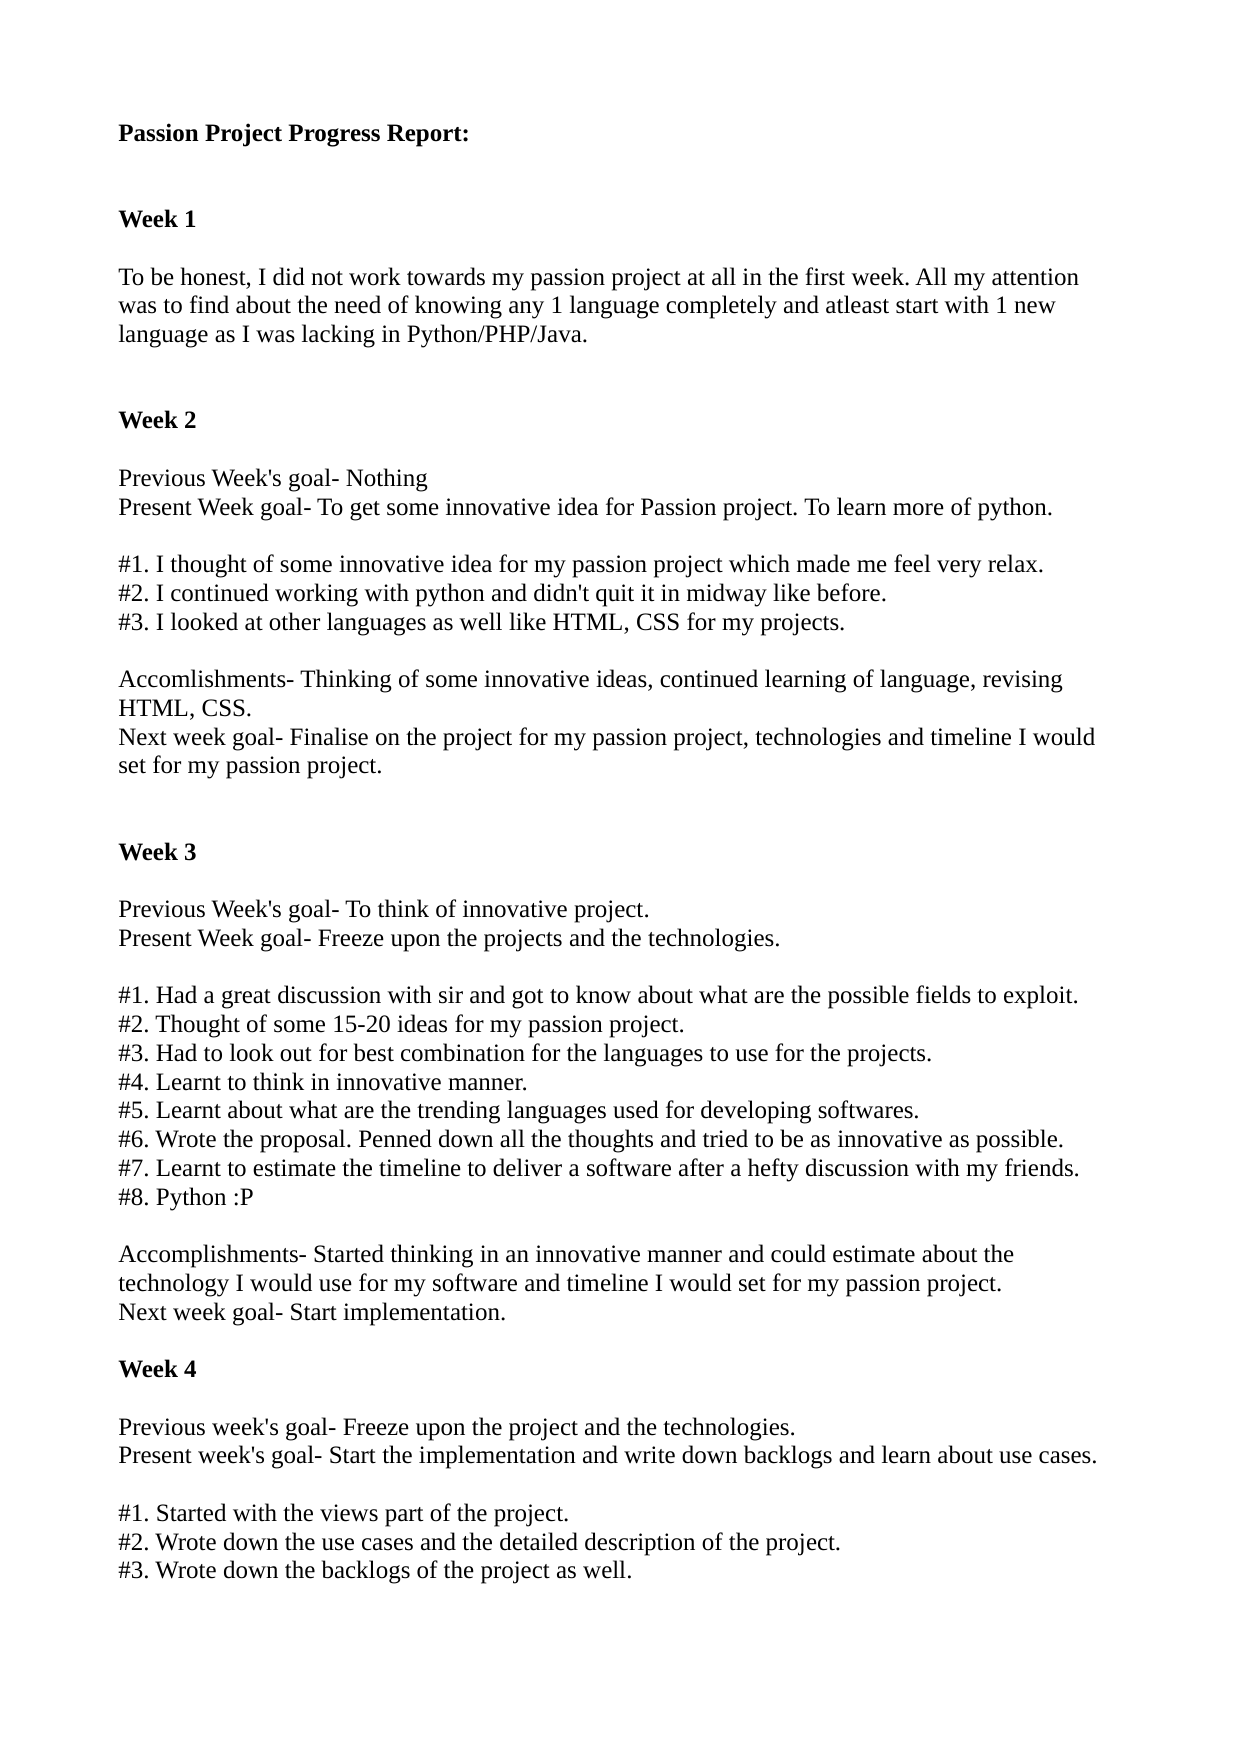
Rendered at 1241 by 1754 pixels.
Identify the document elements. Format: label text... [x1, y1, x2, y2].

text #3. I looked at other languages as well like HTML, CSS for my projects. [118, 607, 1122, 636]
text Present Week goal- To get some innovative idea for Passion project. To learn more of python. [118, 492, 1122, 521]
text #5. Learnt about what are the trending languages used for developing softwares. [118, 1096, 1122, 1124]
text #7. Learnt to estimate the timeline to deliver a software after a hefty discussion with my friends. [118, 1153, 1122, 1182]
text #2. Wrote down the use cases and the detailed description of the project. [118, 1527, 1122, 1556]
text Accomlishments- Thinking of some innovative ideas, continued learning of language, revising [118, 664, 1122, 693]
text Week 1 [118, 204, 1122, 233]
text technology I would use for my software and timeline I would set for my passion project. [118, 1268, 1122, 1297]
text Week 4 [118, 1354, 1122, 1383]
text #1. I thought of some innovative idea for my passion project which made me feel very relax. [118, 549, 1122, 578]
text To be honest, I did not work towards my passion project at all in the first week. All my attention [118, 262, 1122, 291]
text set for my passion project. [118, 751, 1122, 779]
text Present Week goal- Freeze upon the projects and the technologies. [118, 923, 1122, 952]
text Week 3 [118, 837, 1122, 866]
text Week 2 [118, 406, 1122, 434]
text was to find about the need of knowing any 1 language completely and atleast start with 1 new [118, 291, 1122, 319]
text #3. Had to look out for best combination for the languages to use for the projects. [118, 1038, 1122, 1067]
text Previous week's goal- Freeze upon the project and the technologies. [118, 1412, 1122, 1441]
text Previous Week's goal- Nothing [118, 463, 1122, 492]
text Passion Project Progress Report: [118, 118, 1122, 147]
text HTML, CSS. [118, 693, 1122, 722]
text Previous Week's goal- To think of innovative project. [118, 894, 1122, 923]
text Accomplishments- Started thinking in an innovative manner and could estimate about the [118, 1239, 1122, 1268]
text Present week's goal- Start the implementation and write down backlogs and learn about use cases. [118, 1441, 1122, 1469]
text Next week goal- Start implementation. [118, 1297, 1122, 1326]
text #6. Wrote the proposal. Penned down all the thoughts and tried to be as innovative as possible. [118, 1124, 1122, 1153]
text #8. Python :P [118, 1182, 1122, 1211]
text #2. Thought of some 15-20 ideas for my passion project. [118, 1009, 1122, 1038]
text #1. Had a great discussion with sir and got to know about what are the possible fields to exploit. [118, 981, 1122, 1009]
text #1. Started with the views part of the project. [118, 1498, 1122, 1527]
text Next week goal- Finalise on the project for my passion project, technologies and timeline I would [118, 722, 1122, 751]
text #3. Wrote down the backlogs of the project as well. [118, 1556, 1122, 1584]
text #2. I continued working with python and didn't quit it in midway like before. [118, 578, 1122, 607]
text #4. Learnt to think in innovative manner. [118, 1067, 1122, 1096]
text language as I was lacking in Python/PHP/Java. [118, 319, 1122, 348]
